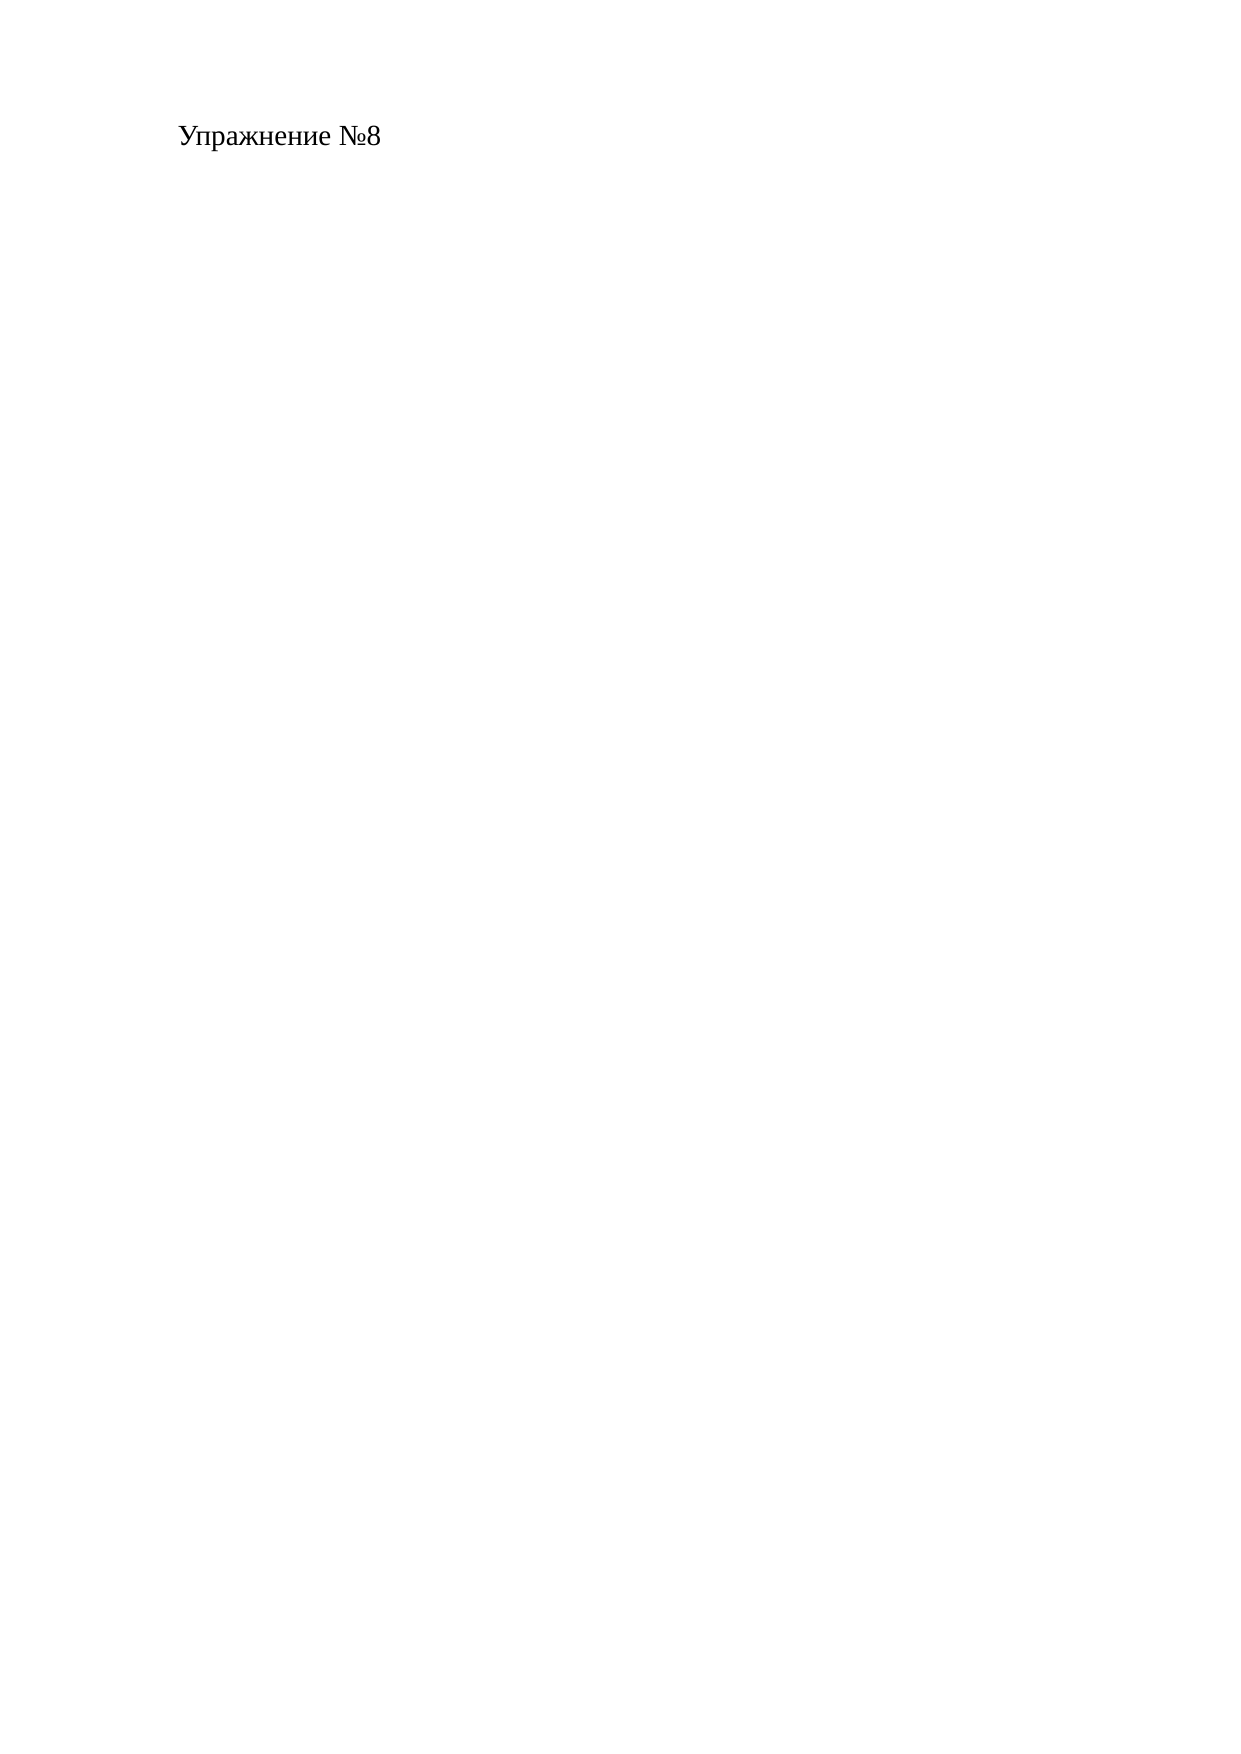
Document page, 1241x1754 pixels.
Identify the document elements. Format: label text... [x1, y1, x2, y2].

text Упражнение №8 [177, 118, 1152, 152]
